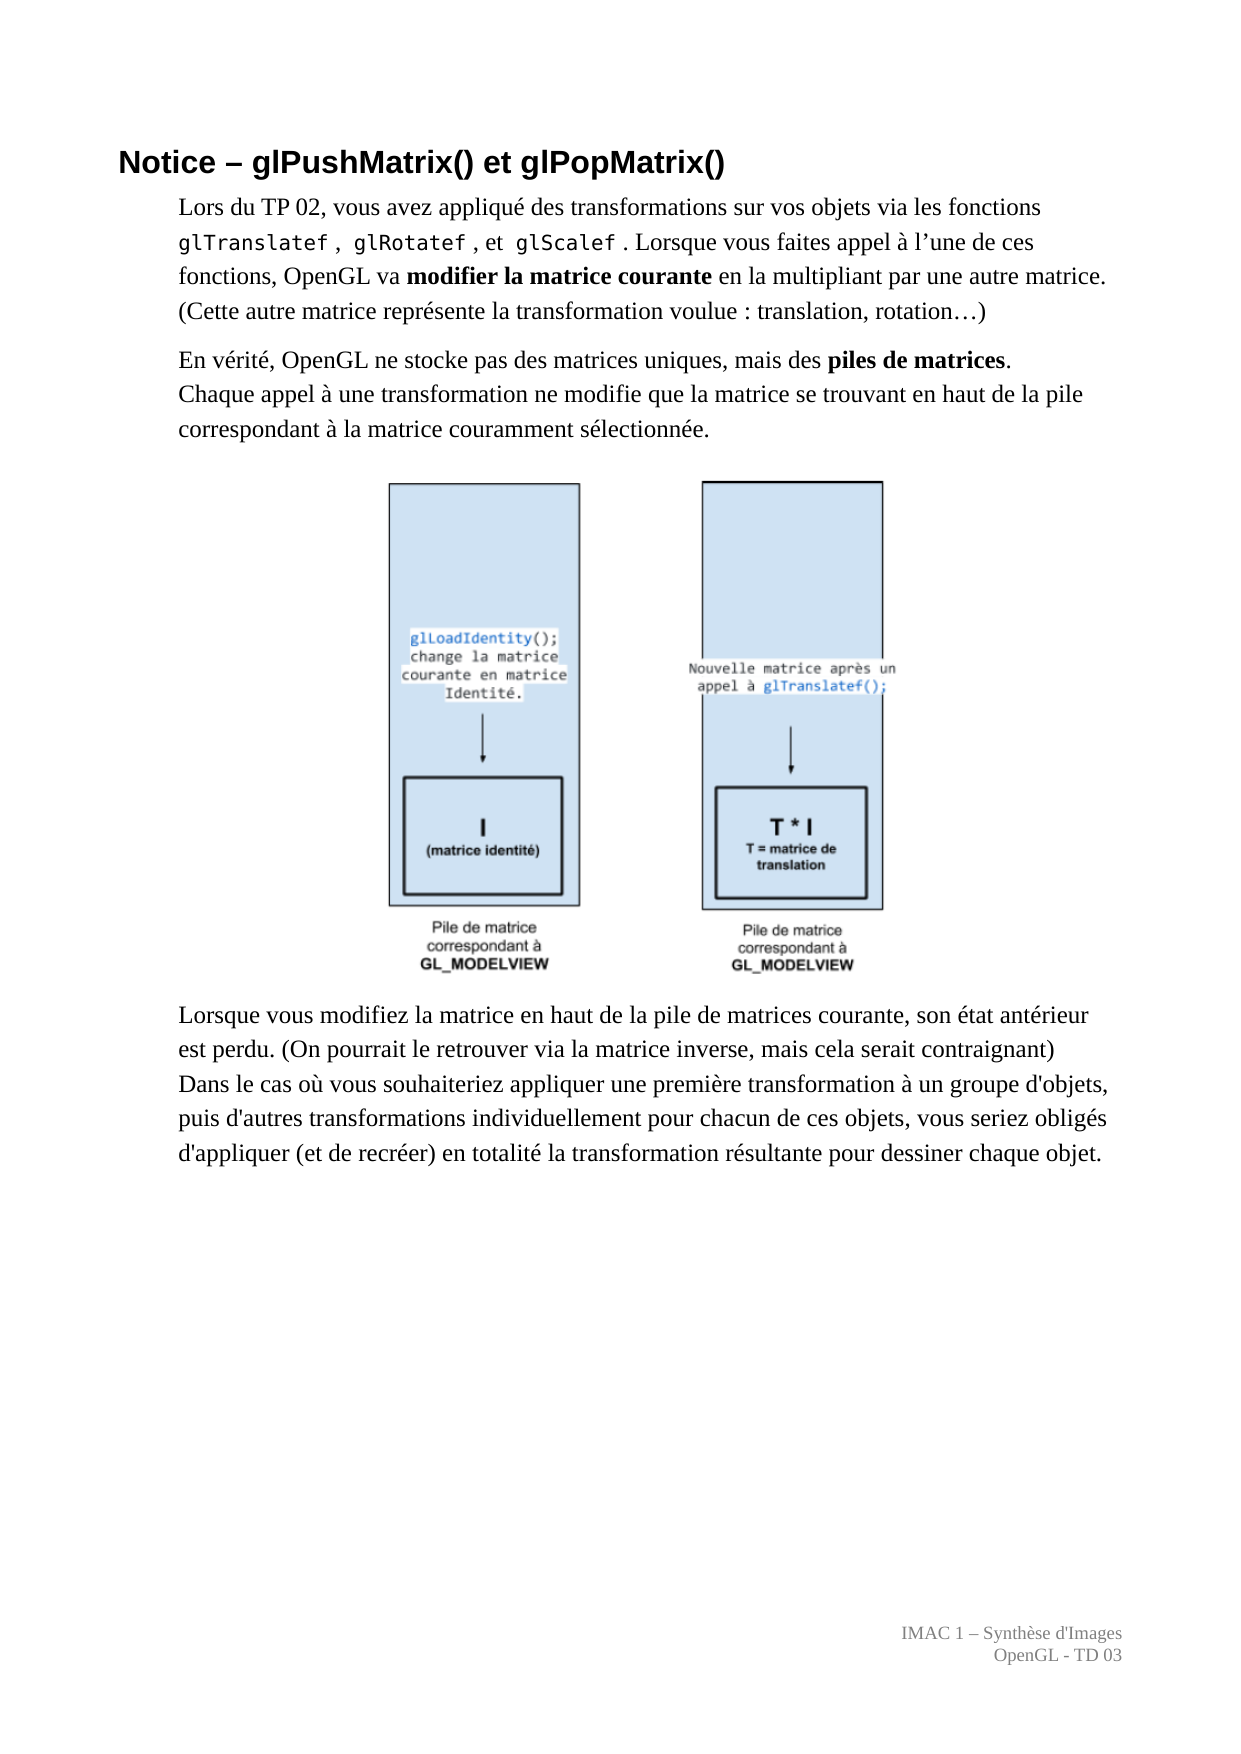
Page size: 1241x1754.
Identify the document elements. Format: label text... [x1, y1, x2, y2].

picture [263, 463, 978, 995]
text En vérité, OpenGL ne stocke pas des matrices uniques, mais des piles de matrices. Chaque appel à une transformation ne modifie que la matrice se trouvant en haut de la pile correspondant à la matrice couramment sélectionnée. [178, 345, 1122, 443]
text Lorsque vous modifiez la matrice en haut de la pile de matrices courante, son état antérieur est perdu. (On pourrait le retrouver via la matrice inverse, mais cela serait contraignant) Dans le cas où vous souhaiteriez appliquer une première transformation à un groupe d'objets, puis d'autres transformations individuellement pour chacun de ces objets, vous seriez obligés d'appliquer (et de recréer) en totalité la transformation résultante pour dessiner chaque objet. [178, 463, 1122, 1167]
subtitle Notice – glPushMatrix() et glPopMatrix() [118, 143, 1122, 180]
text Lors du TP 02, vous avez appliqué des transformations sur vos objets via les fonctions glTranslatef , glRotatef , et glScalef . Lorsque vous faites appel à l’une de ces fonctions, OpenGL va modifier la matrice courante en la multipliant par une autre matrice. (Cette autre matrice représente la transformation voulue : translation, rotation…) [178, 192, 1122, 325]
